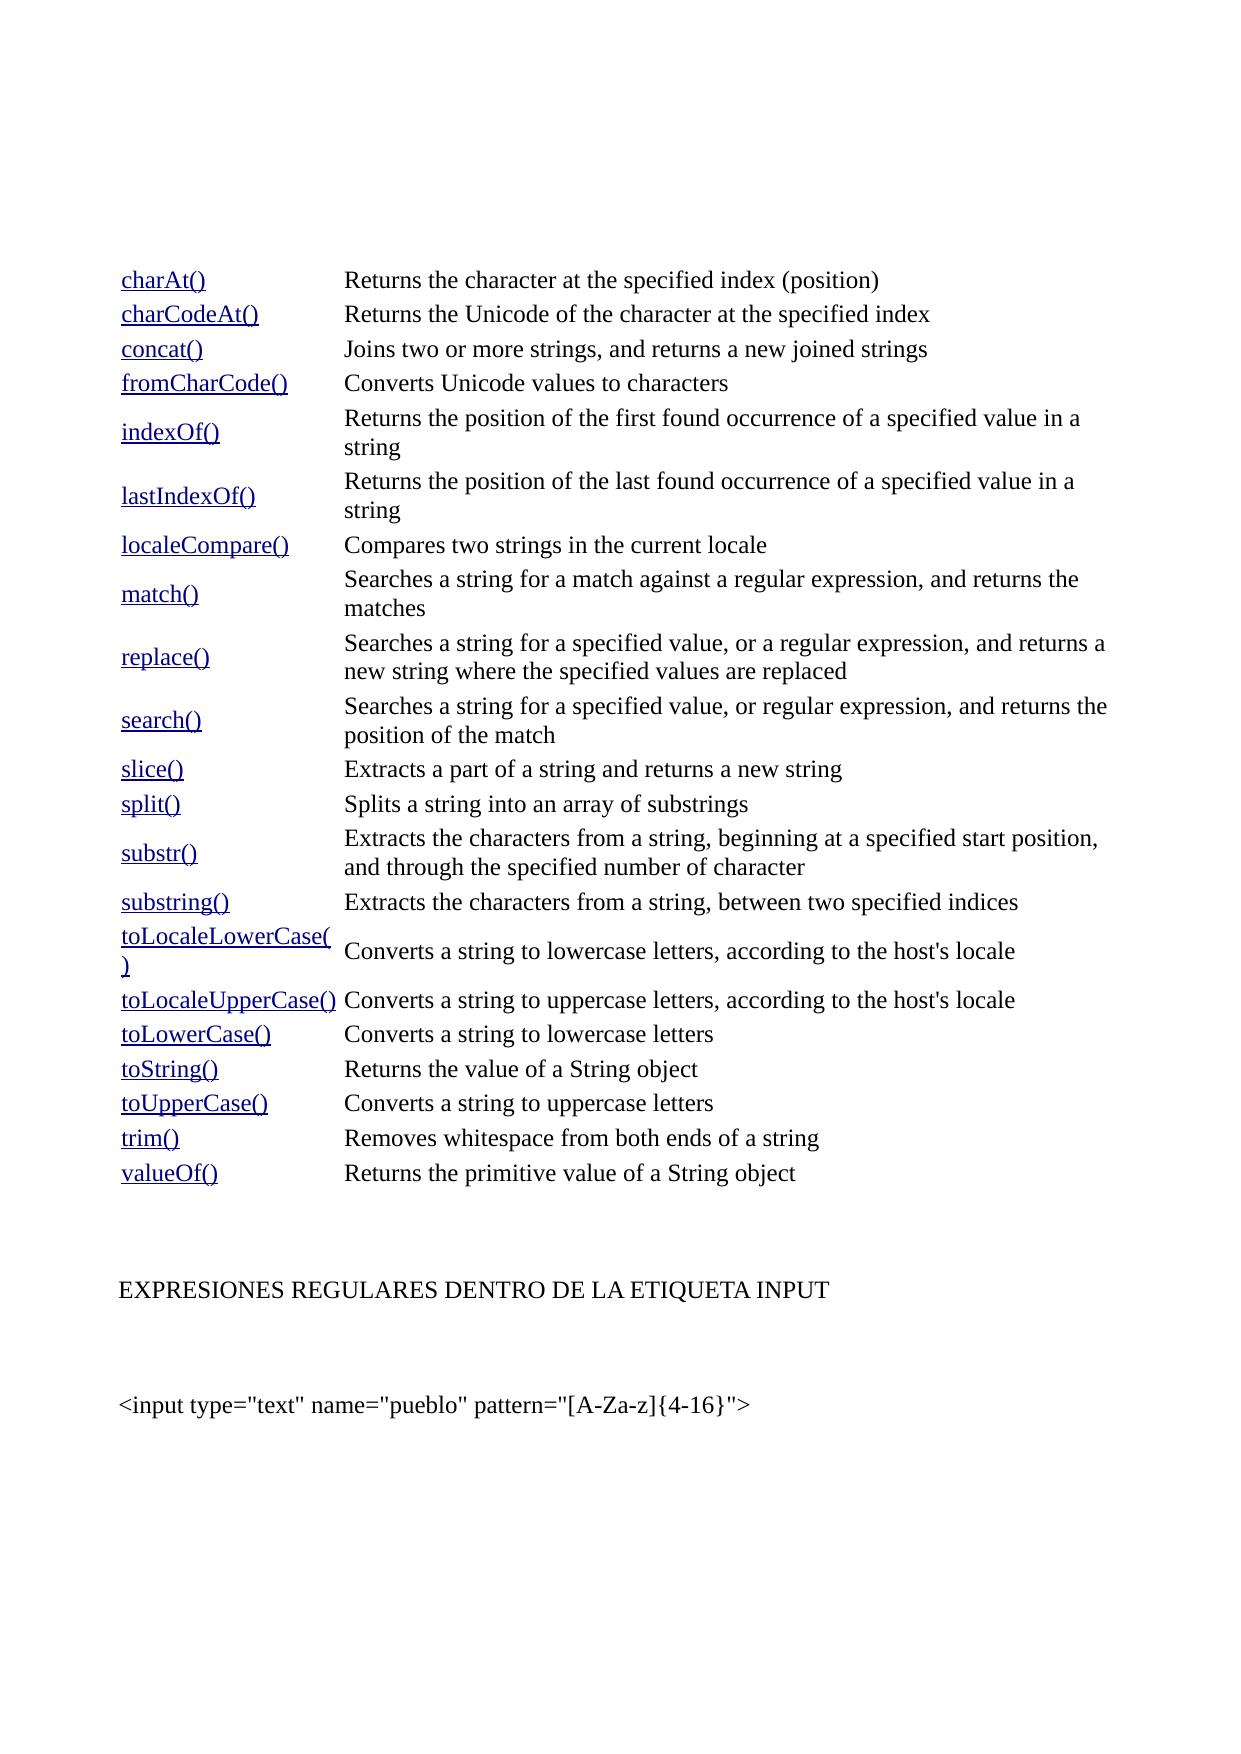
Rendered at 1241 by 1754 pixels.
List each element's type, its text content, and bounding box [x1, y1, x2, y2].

table_cell substr() [118, 821, 341, 884]
table_cell Searches a string for a specified value, or regular expression, and returns the position of the match [341, 688, 1122, 751]
text <input type="text" name="pueblo" pattern="[A-Za-z]{4-16}"> [118, 1391, 1122, 1419]
table_cell split() [118, 786, 341, 821]
table_cell Returns the Unicode of the character at the specified index [341, 296, 1122, 331]
table_cell Returns the position of the first found occurrence of a specified value in a string [341, 400, 1122, 463]
table_cell Compares two strings in the current locale [341, 527, 1122, 561]
table_cell Returns the position of the last found occurrence of a specified value in a string [341, 464, 1122, 527]
table_cell substring() [118, 884, 341, 918]
table_cell Splits a string into an array of substrings [341, 786, 1122, 821]
table_cell concat() [118, 331, 341, 366]
table_cell match() [118, 561, 341, 625]
table_cell toLocaleLowerCase() [118, 919, 341, 982]
table_cell Extracts the characters from a string, between two specified indices [341, 884, 1122, 918]
table_cell Converts a string to uppercase letters, according to the host's locale [341, 982, 1122, 1016]
table_cell valueOf() [118, 1155, 341, 1189]
table_cell toUpperCase() [118, 1086, 341, 1120]
table_cell indexOf() [118, 400, 341, 463]
table_cell Joins two or more strings, and returns a new joined strings [341, 331, 1122, 366]
table_cell Returns the value of a String object [341, 1051, 1122, 1086]
table_cell replace() [118, 625, 341, 688]
table_cell fromCharCode() [118, 366, 341, 400]
table_cell Converts a string to lowercase letters, according to the host's locale [341, 919, 1122, 982]
table_cell trim() [118, 1120, 341, 1155]
table_header charAt() [118, 262, 341, 296]
table_cell Searches a string for a specified value, or a regular expression, and returns a new string where the specified values are replaced [341, 625, 1122, 688]
text EXPRESIONES REGULARES DENTRO DE LA ETIQUETA INPUT [118, 1276, 1122, 1304]
table_cell slice() [118, 751, 341, 786]
table_cell Converts a string to lowercase letters [341, 1016, 1122, 1051]
table_header Returns the character at the specified index (position) [341, 262, 1122, 296]
table_cell toString() [118, 1051, 341, 1086]
table_cell Removes whitespace from both ends of a string [341, 1120, 1122, 1155]
table_cell Converts a string to uppercase letters [341, 1086, 1122, 1120]
table_cell localeCompare() [118, 527, 341, 561]
table_cell lastIndexOf() [118, 464, 341, 527]
table_cell search() [118, 688, 341, 751]
table_cell Converts Unicode values to characters [341, 366, 1122, 400]
table_cell Extracts the characters from a string, beginning at a specified start position, and through the specified number of character [341, 821, 1122, 884]
table_cell Extracts a part of a string and returns a new string [341, 751, 1122, 786]
table_cell toLocaleUpperCase() [118, 982, 341, 1016]
table_cell Returns the primitive value of a String object [341, 1155, 1122, 1189]
table_cell Searches a string for a match against a regular expression, and returns the matches [341, 561, 1122, 625]
table_cell toLowerCase() [118, 1016, 341, 1051]
table_cell charCodeAt() [118, 296, 341, 331]
